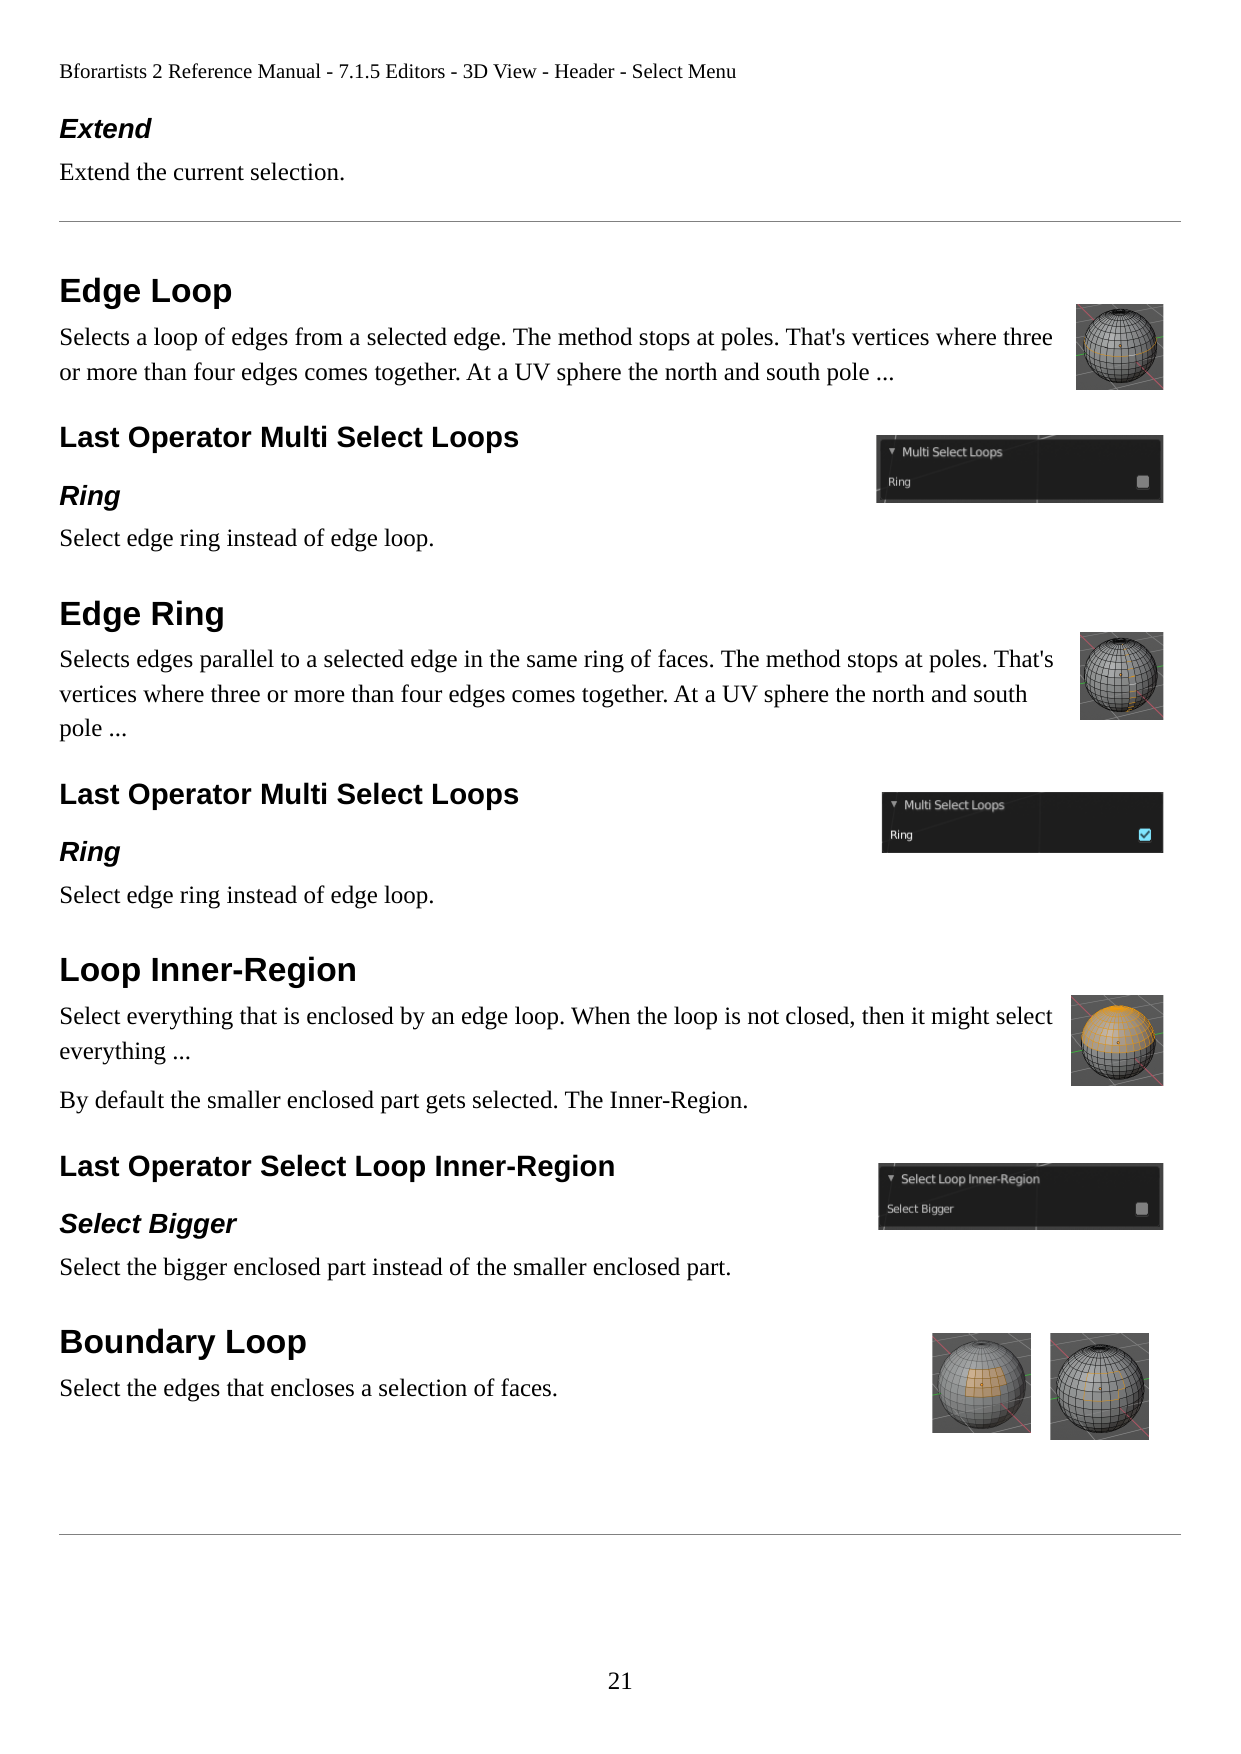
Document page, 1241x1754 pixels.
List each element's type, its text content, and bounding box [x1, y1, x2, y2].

picture [1080, 632, 1164, 720]
subtitle Extend [59, 113, 1181, 144]
text Selects a loop of edges from a selected edge. The method stops at poles. That's vertices where three or more than four edges comes together. At a UV sphere the north and south pole ... [59, 322, 1076, 385]
text Select the bigger enclosed part instead of the smaller enclosed part. [59, 1252, 1181, 1280]
subtitle Loop Inner-Region [59, 950, 1181, 989]
subtitle Ring [59, 836, 1181, 868]
text By default the smaller enclosed part gets selected. The Inner-Region. [59, 1085, 1181, 1113]
picture [1050, 1333, 1149, 1440]
subtitle Edge Loop [59, 271, 1181, 310]
text Select everything that is enclosed by an edge loop. When the loop is not closed, then it might select everything ... [59, 1001, 1071, 1064]
picture [878, 1163, 1164, 1230]
picture [932, 1333, 1031, 1433]
subtitle Last Operator Multi Select Loops [59, 420, 1181, 454]
picture [881, 792, 1164, 853]
text Select edge ring instead of edge loop. [59, 880, 1181, 909]
subtitle Ring [59, 479, 1181, 511]
text Extend the current selection. [59, 157, 1181, 186]
subtitle Last Operator Select Loop Inner-Region [59, 1148, 1181, 1182]
text Selects edges parallel to a selected edge in the same ring of faces. The method stops at poles. That's vertices where three or more than four edges comes together. At a UV sphere the north and south pole ... [59, 644, 1181, 742]
picture [1076, 304, 1164, 390]
subtitle Edge Ring [59, 593, 1181, 632]
subtitle Boundary Loop [59, 1321, 1181, 1360]
text Select the edges that encloses a selection of faces. [59, 1373, 932, 1401]
subtitle Select Bigger [59, 1207, 1181, 1239]
subtitle Last Operator Multi Select Loops [59, 777, 1181, 811]
picture [1071, 995, 1164, 1086]
text Select edge ring instead of edge loop. [59, 523, 1181, 552]
picture [876, 435, 1164, 503]
